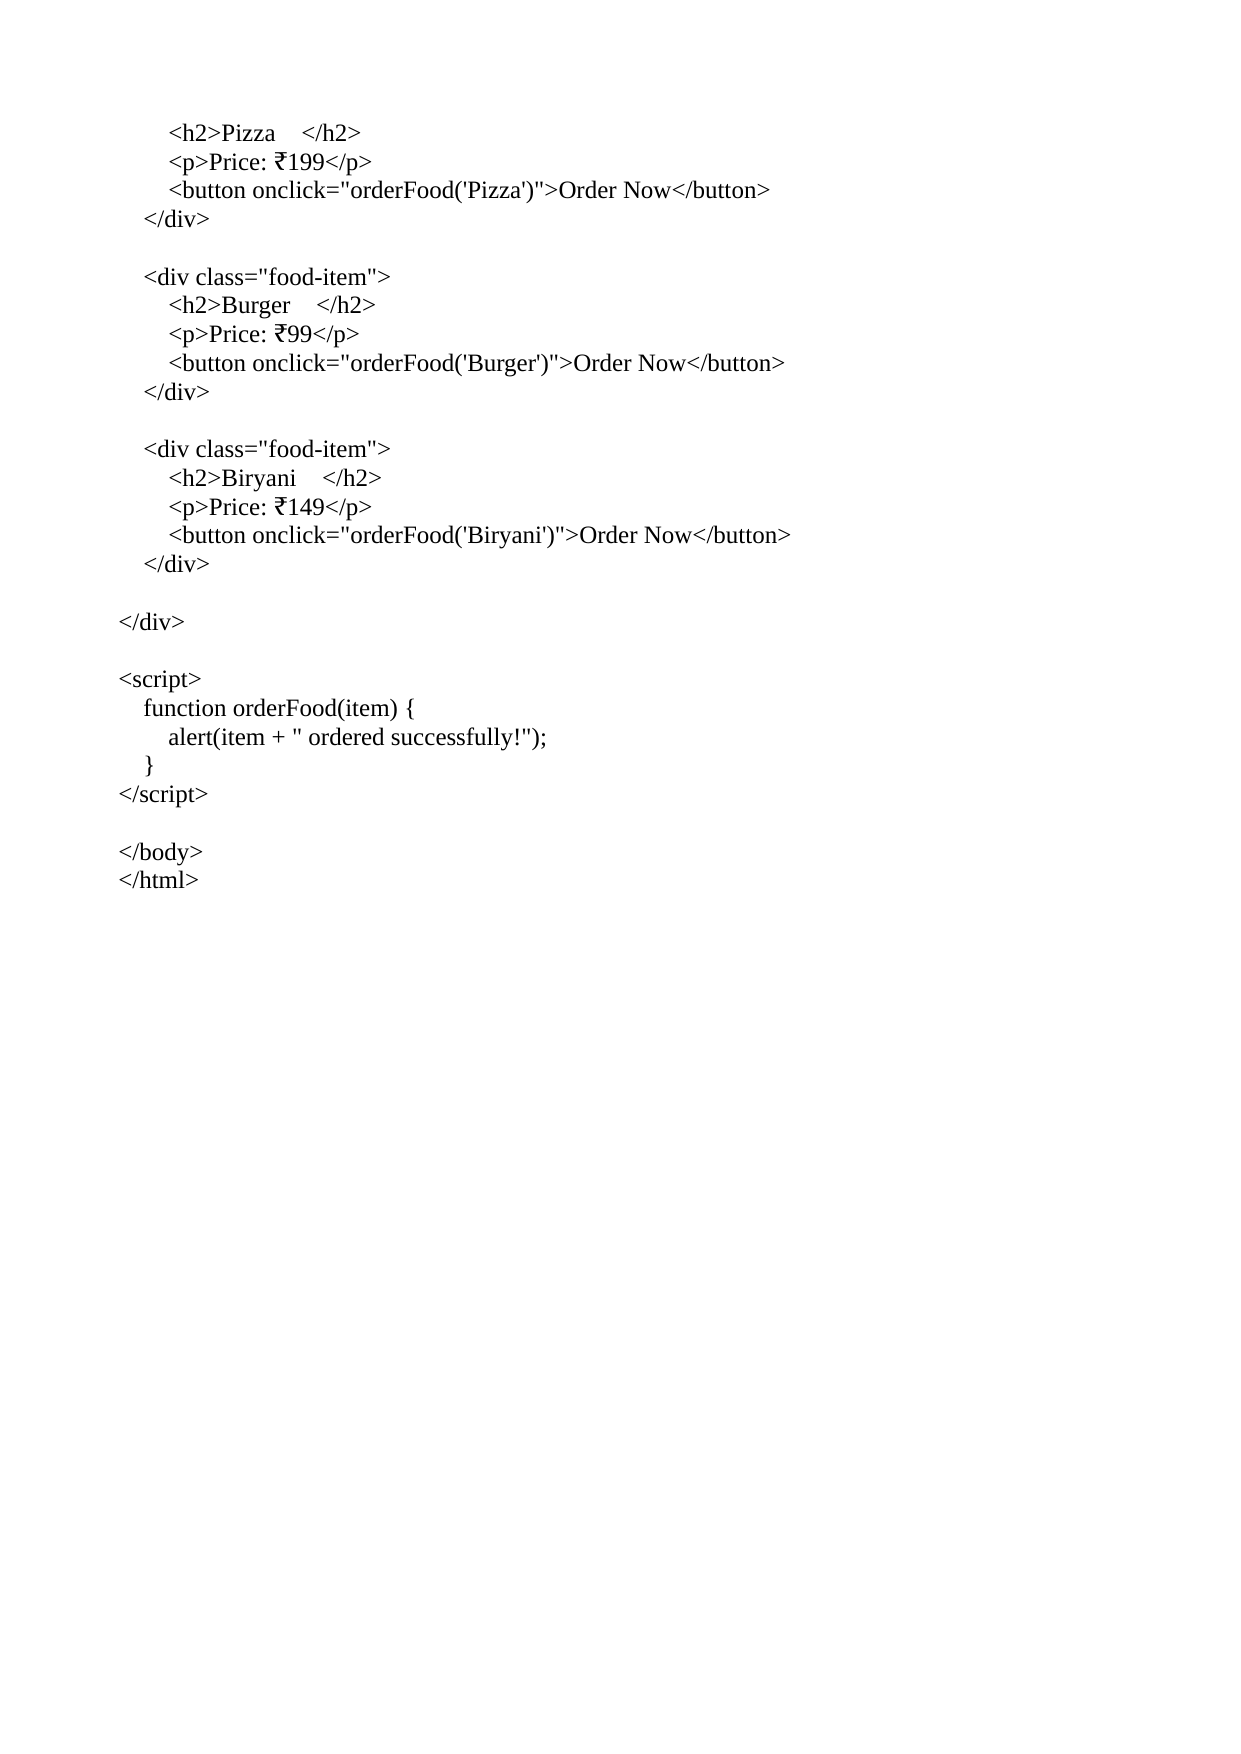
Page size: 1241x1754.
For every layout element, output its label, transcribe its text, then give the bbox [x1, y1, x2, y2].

text </div> [118, 204, 1122, 233]
text <div class="food-item"> [118, 434, 1122, 463]
text <p>Price: ₹199</p> [118, 147, 1122, 176]
text <script> [118, 664, 1122, 693]
text </script> [118, 779, 1122, 808]
text alert(item + " ordered successfully!"); [118, 722, 1122, 751]
text <button onclick="orderFood('Biryani')">Order Now</button> [118, 521, 1122, 549]
text </body> [118, 837, 1122, 866]
text } [118, 751, 1122, 779]
text <p>Price: ₹149</p> [118, 492, 1122, 521]
text <button onclick="orderFood('Burger')">Order Now</button> [118, 348, 1122, 377]
text <div class="food-item"> [118, 262, 1122, 291]
text <h2>Burger 🍔</h2> [118, 291, 1122, 319]
text <button onclick="orderFood('Pizza')">Order Now</button> [118, 176, 1122, 204]
text </div> [118, 607, 1122, 636]
text <h2>Biryani 🍛</h2> [118, 463, 1122, 492]
text </html> [118, 866, 1122, 894]
text function orderFood(item) { [118, 693, 1122, 722]
text </div> [118, 549, 1122, 578]
text <p>Price: ₹99</p> [118, 319, 1122, 348]
text <h2>Pizza 🍕</h2> [118, 118, 1122, 147]
text </div> [118, 377, 1122, 406]
